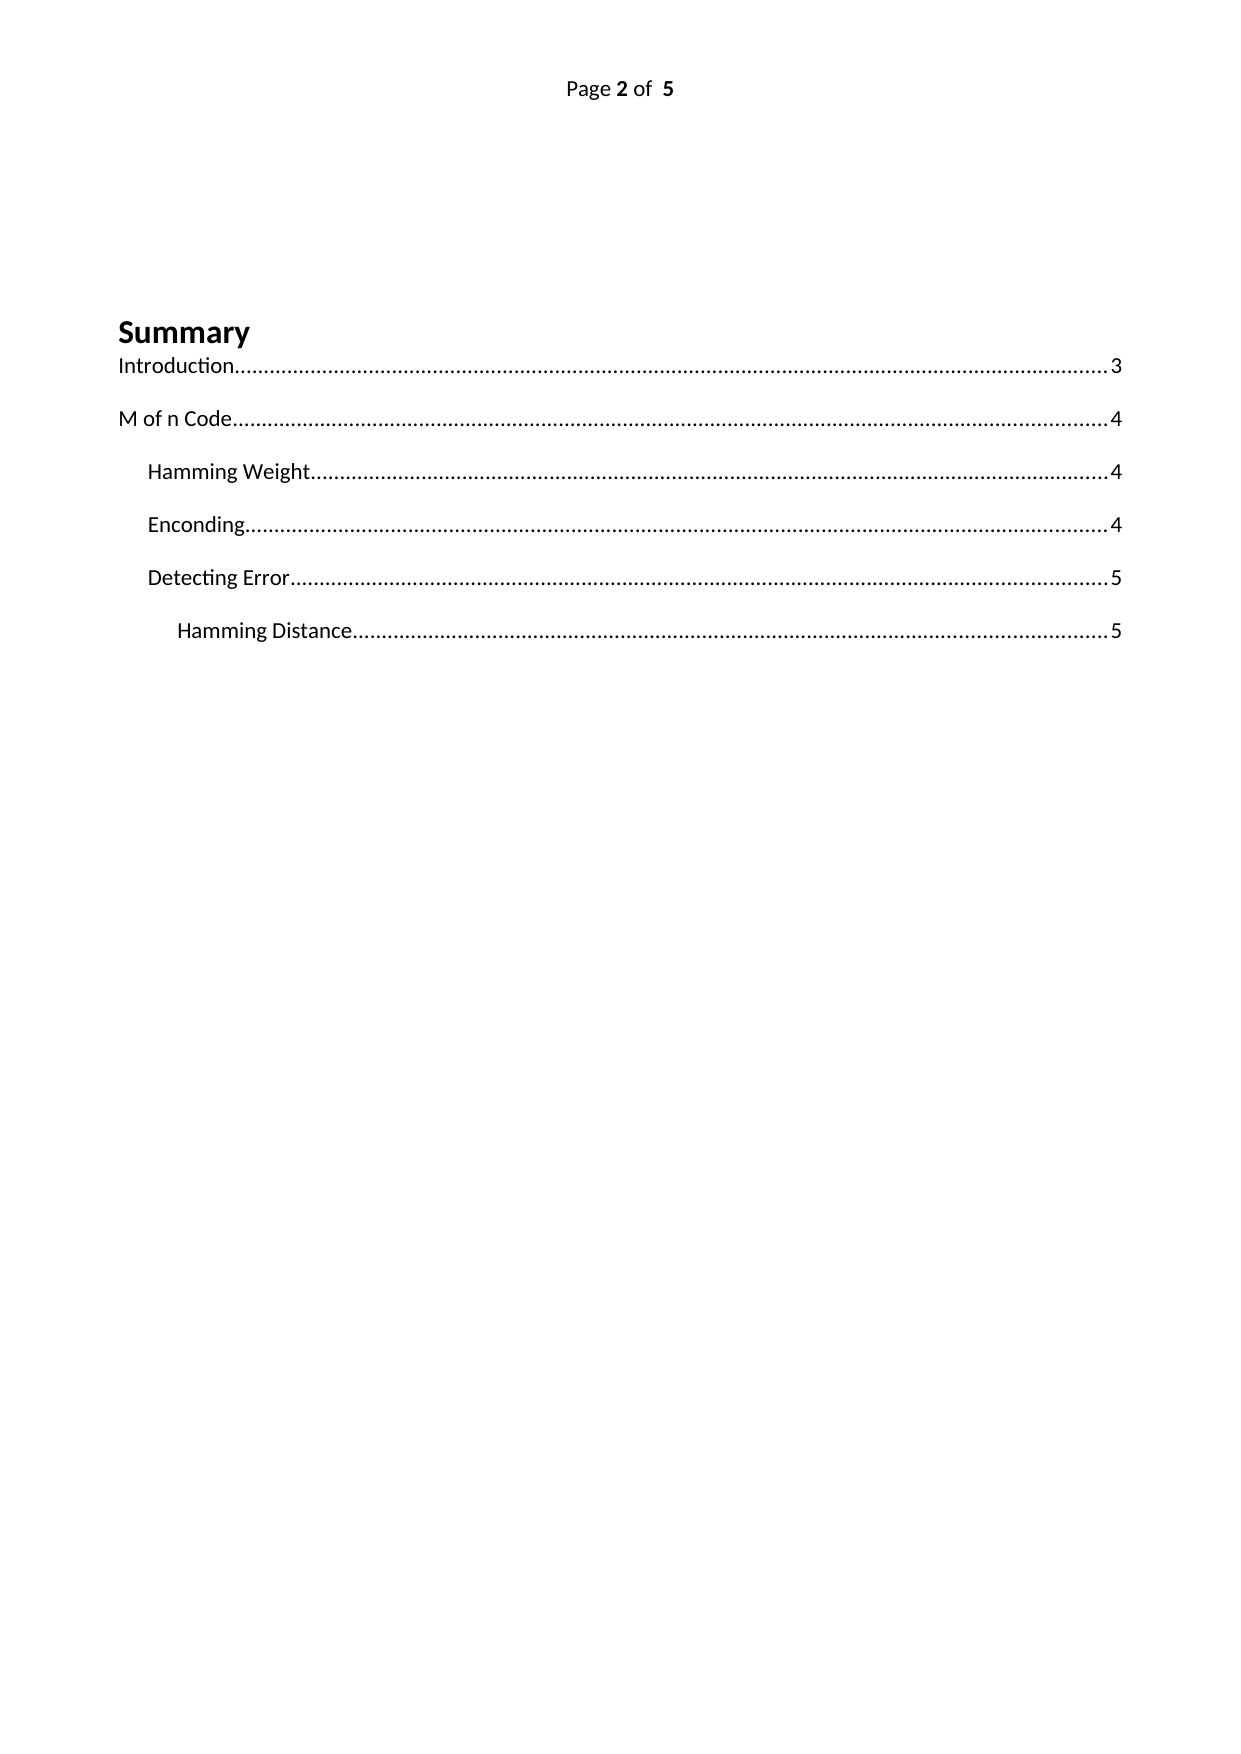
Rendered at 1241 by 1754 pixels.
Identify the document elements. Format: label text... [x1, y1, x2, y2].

text Detecting Error 5 [148, 563, 1122, 592]
text Hamming Distance 5 [177, 617, 1122, 644]
text Hamming Weight 4 [148, 457, 1122, 486]
subtitle Summary [118, 311, 1122, 351]
text M of n Code 4 [118, 404, 1122, 432]
text Enconding 4 [148, 511, 1122, 538]
text Introduction 3 [118, 351, 1122, 379]
